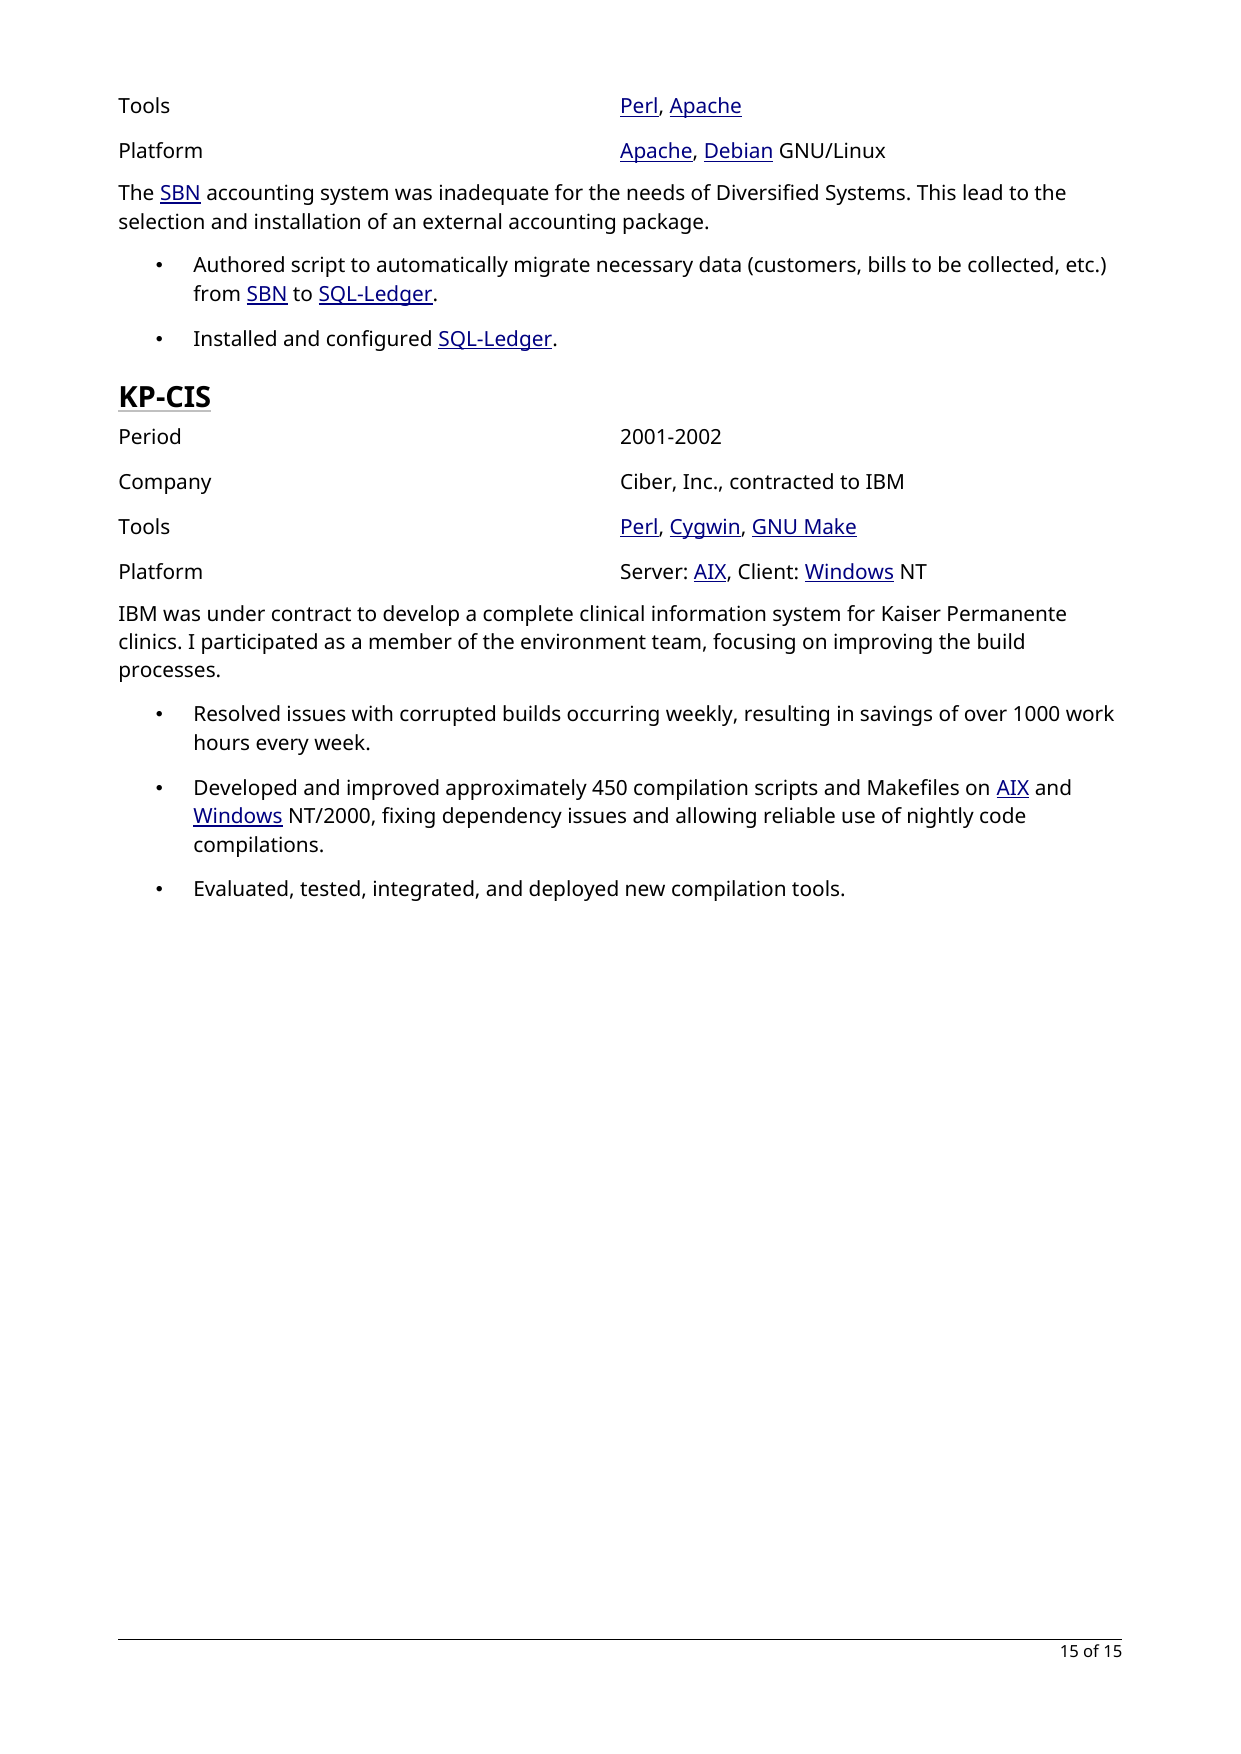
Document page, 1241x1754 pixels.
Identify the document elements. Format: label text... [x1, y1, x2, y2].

list Installed and configured SQL-Ledger. [156, 324, 1122, 352]
table_cell Platform [118, 554, 620, 599]
text KP-CIS [118, 377, 1122, 416]
list Developed and improved approximately 450 compilation scripts and Makefiles on AIX and Windows NT/2000, fixing dependency issues and allowing reliable use of nightly code compilations. [156, 773, 1122, 858]
text The SBN accounting system was inadequate for the needs of Diversified Systems. This lead to the selection and installation of an external accounting package. [118, 178, 1122, 235]
table_cell Platform [118, 134, 620, 178]
list Resolved issues with corrupted builds occurring weekly, resulting in savings of over 1000 work hours every week. [156, 699, 1122, 756]
table_cell Perl, Cygwin, GNU Make [620, 509, 1122, 554]
table_cell Ciber, Inc., contracted to IBM [620, 464, 1122, 509]
table_cell Company [118, 464, 620, 509]
table_cell Server: AIX, Client: Windows NT [620, 554, 1122, 599]
list Evaluated, tested, integrated, and deployed new compilation tools. [156, 874, 1122, 903]
table_header Period [118, 419, 620, 464]
table_cell Tools [118, 89, 620, 133]
table_cell Tools [118, 509, 620, 554]
table_cell Apache, Debian GNU/Linux [620, 134, 1122, 178]
list Authored script to automatically migrate necessary data (customers, bills to be collected, etc.) from SBN to SQL-Ledger. [156, 251, 1122, 307]
table_header 2001-2002 [620, 419, 1122, 464]
text IBM was under contract to develop a complete clinical information system for Kaiser Permanente clinics. I participated as a member of the environment team, focusing on improving the build processes. [118, 599, 1122, 684]
table_cell Perl, Apache [620, 89, 1122, 133]
